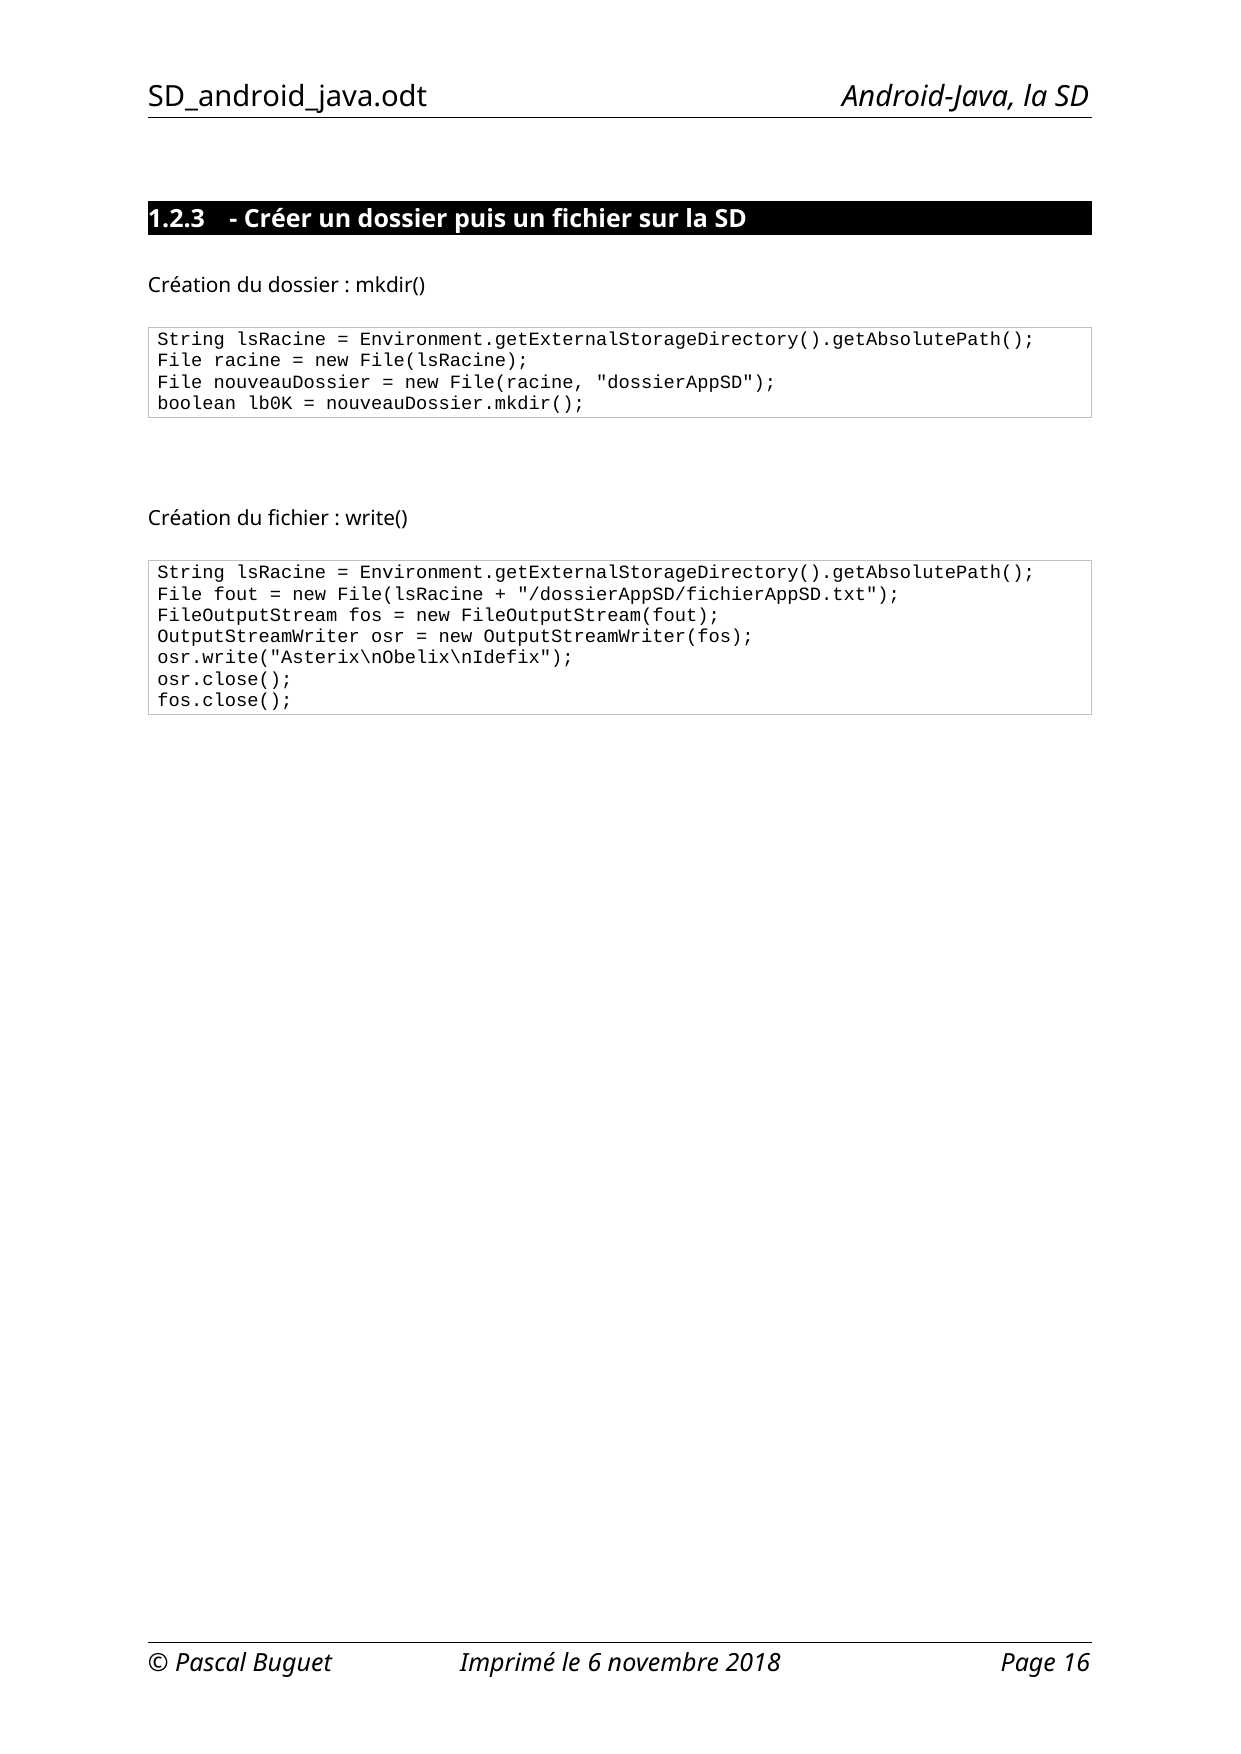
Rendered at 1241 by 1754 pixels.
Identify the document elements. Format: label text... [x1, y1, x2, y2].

text File nouveauDossier = new File(racine, "dossierAppSD"); [149, 369, 1091, 391]
text Création du fichier : write() [148, 503, 1092, 532]
text osr.close(); [149, 666, 1091, 688]
text String lsRacine = Environment.getExternalStorageDirectory().getAbsolutePath(); [149, 561, 1091, 581]
text String lsRacine = Environment.getExternalStorageDirectory().getAbsolutePath(); [149, 328, 1091, 348]
text osr.write("Asterix\nObelix\nIdefix"); [149, 645, 1091, 666]
text File racine = new File(lsRacine); [149, 348, 1091, 369]
subtitle - Créer un dossier puis un fichier sur la SD [148, 201, 1092, 235]
text OutputStreamWriter osr = new OutputStreamWriter(fos); [149, 624, 1091, 645]
text fos.close(); [149, 688, 1091, 714]
text FileOutputStream fos = new FileOutputStream(fout); [149, 603, 1091, 624]
text Création du dossier : mkdir() [148, 270, 1092, 298]
text File fout = new File(lsRacine + "/dossierAppSD/fichierAppSD.txt"); [149, 581, 1091, 603]
text boolean lb0K = nouveauDossier.mkdir(); [149, 391, 1091, 417]
